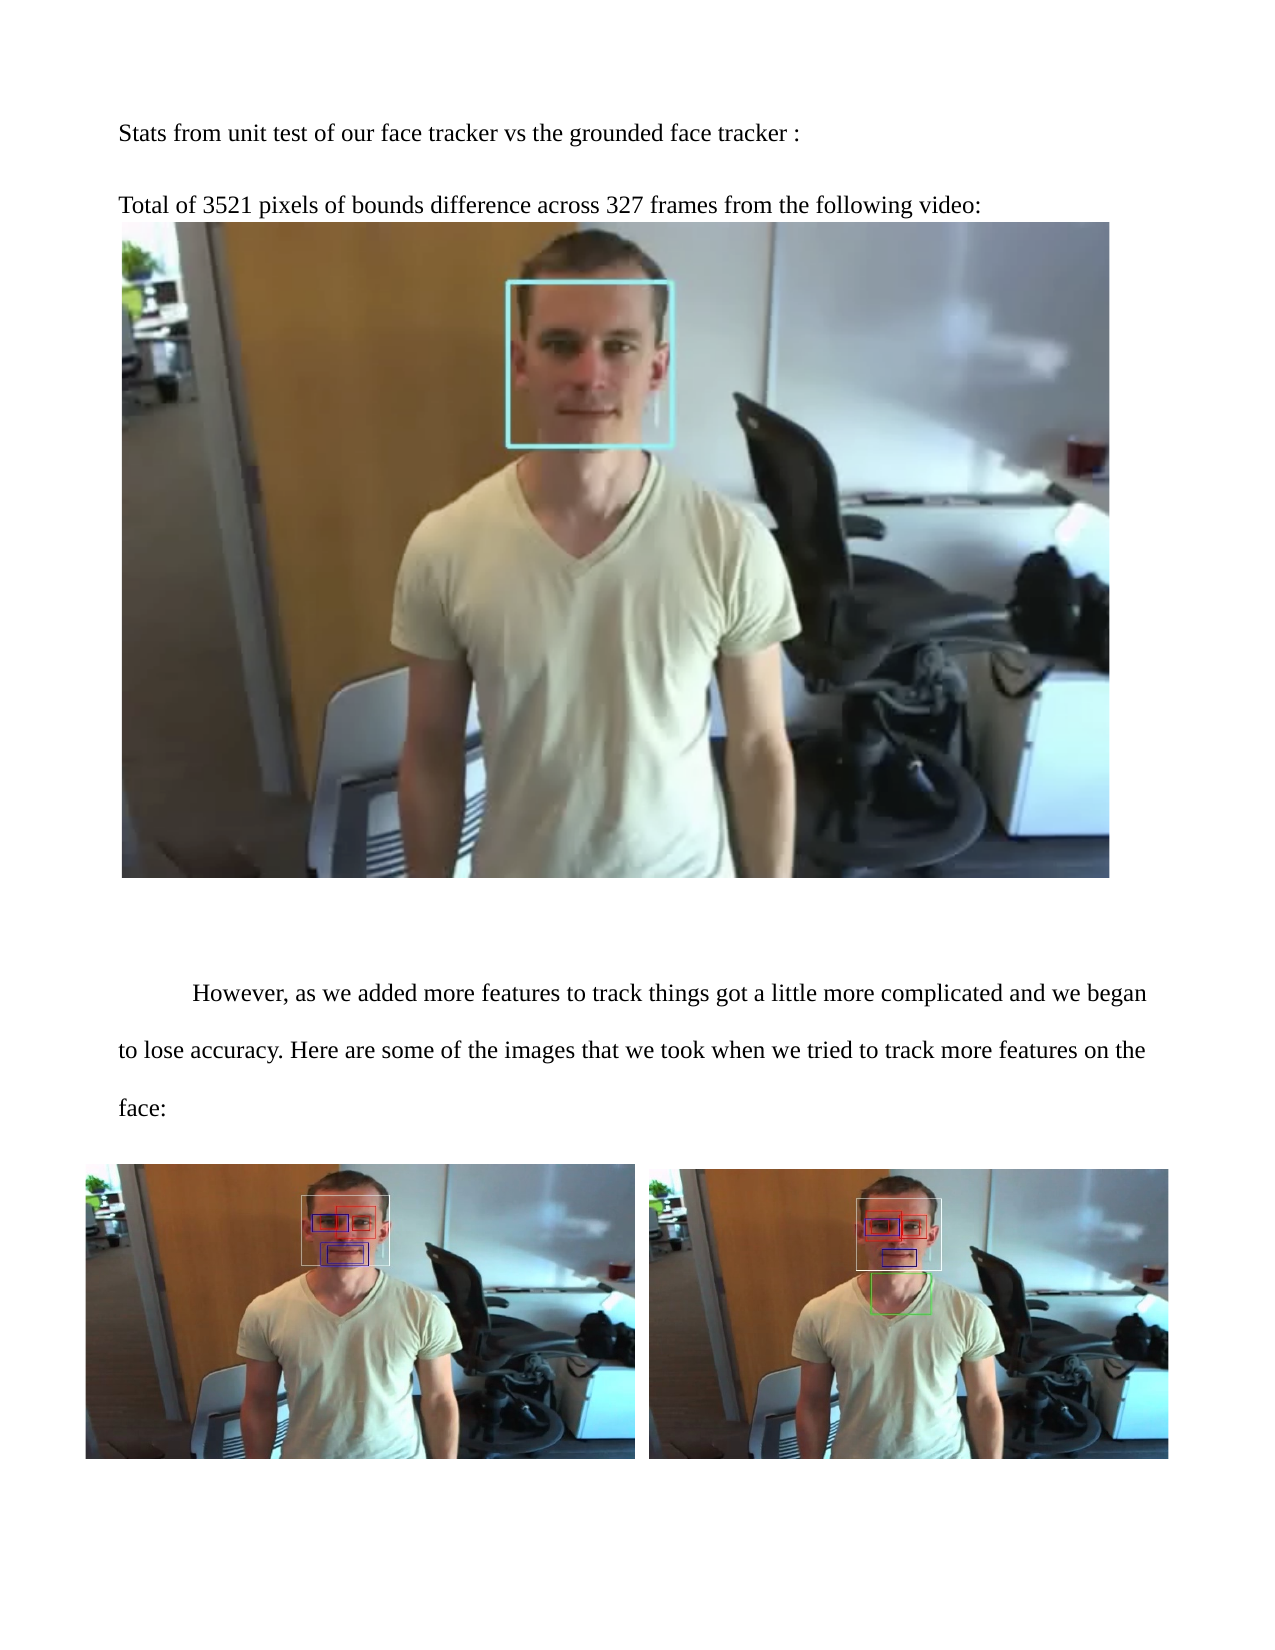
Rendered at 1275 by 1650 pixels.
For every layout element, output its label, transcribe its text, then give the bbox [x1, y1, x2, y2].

text However, as we added more features to track things got a little more complicated and we began to lose accuracy. Here are some of the images that we took when we tried to track more features on the face: [118, 978, 1157, 1122]
picture [85, 1164, 635, 1459]
text Stats from unit test of our face tracker vs the grounded face tracker : [118, 118, 1157, 147]
picture [649, 1169, 1169, 1459]
picture [121, 222, 1110, 878]
text Total of 3521 pixels of bounds difference across 327 frames from the following video: [118, 190, 1157, 219]
